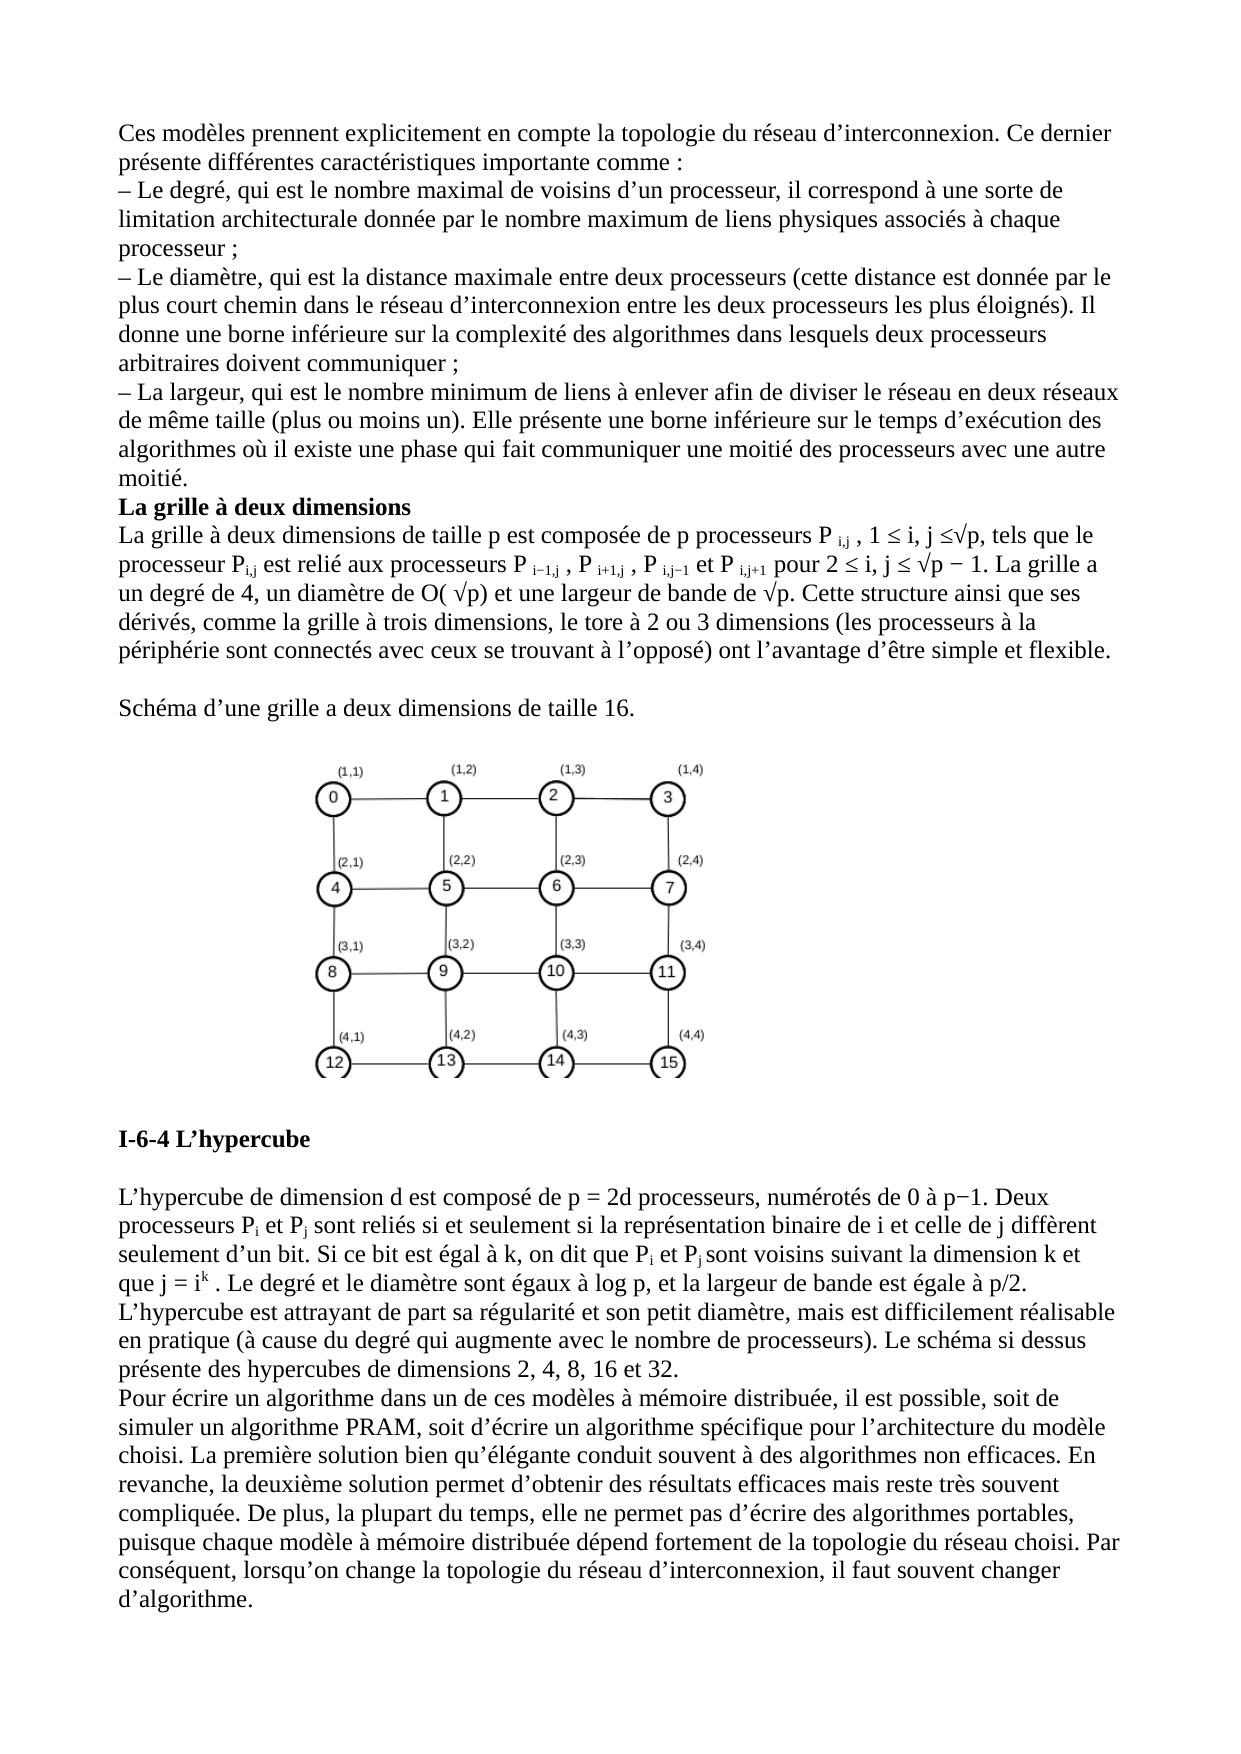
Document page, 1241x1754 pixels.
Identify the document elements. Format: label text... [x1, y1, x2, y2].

picture [293, 750, 743, 1078]
text I-6-4 L’hypercube [118, 1124, 1122, 1153]
text – Le degré, qui est le nombre maximal de voisins d’un processeur, il correspond à une sorte de limitation architecturale donnée par le nombre maximum de liens physiques associés à chaque processeur ; [118, 176, 1122, 262]
text Schéma d’une grille a deux dimensions de taille 16. [118, 693, 1122, 722]
text – Le diamètre, qui est la distance maximale entre deux processeurs (cette distance est donnée par le plus court chemin dans le réseau d’interconnexion entre les deux processeurs les plus éloignés). Il donne une borne inférieure sur la complexité des algorithmes dans lesquels deux processeurs arbitraires doivent communiquer ; [118, 262, 1122, 377]
text L’hypercube de dimension d est composé de p = 2d processeurs, numérotés de 0 à p−1. Deux processeurs Pi et Pj sont reliés si et seulement si la représentation binaire de i et celle de j diffèrent seulement d’un bit. Si ce bit est égal à k, on dit que Pi et Pj sont voisins suivant la dimension k et que j = ik . Le degré et le diamètre sont égaux à log p, et la largeur de bande est égale à p/2. L’hypercube est attrayant de part sa régularité et son petit diamètre, mais est difficilement réalisable en pratique (à cause du degré qui augmente avec le nombre de processeurs). Le schéma si dessus présente des hypercubes de dimensions 2, 4, 8, 16 et 32. [118, 1182, 1122, 1383]
text – La largeur, qui est le nombre minimum de liens à enlever afin de diviser le réseau en deux réseaux de même taille (plus ou moins un). Elle présente une borne inférieure sur le temps d’exécution des algorithmes où il existe une phase qui fait communiquer une moitié des processeurs avec une autre moitié. [118, 377, 1122, 492]
text La grille à deux dimensions [118, 492, 1122, 521]
text Ces modèles prennent explicitement en compte la topologie du réseau d’interconnexion. Ce dernier présente différentes caractéristiques importante comme : [118, 118, 1122, 176]
text Pour écrire un algorithme dans un de ces modèles à mémoire distribuée, il est possible, soit de simuler un algorithme PRAM, soit d’écrire un algorithme spécifique pour l’architecture du modèle choisi. La première solution bien qu’élégante conduit souvent à des algorithmes non efficaces. En revanche, la deuxième solution permet d’obtenir des résultats efficaces mais reste très souvent compliquée. De plus, la plupart du temps, elle ne permet pas d’écrire des algorithmes portables, puisque chaque modèle à mémoire distribuée dépend fortement de la topologie du réseau choisi. Par conséquent, lorsqu’on change la topologie du réseau d’interconnexion, il faut souvent changer d’algorithme. [118, 1383, 1122, 1613]
text La grille à deux dimensions de taille p est composée de p processeurs P i,j , 1 ≤ i, j ≤√p, tels que le processeur Pi,j est relié aux processeurs P i−1,j , P i+1,j , P i,j−1 et P i,j+1 pour 2 ≤ i, j ≤ √p − 1. La grille a un degré de 4, un diamètre de O( √p) et une largeur de bande de √p. Cette structure ainsi que ses dérivés, comme la grille à trois dimensions, le tore à 2 ou 3 dimensions (les processeurs à la périphérie sont connectés avec ceux se trouvant à l’opposé) ont l’avantage d’être simple et flexible. [118, 521, 1122, 664]
